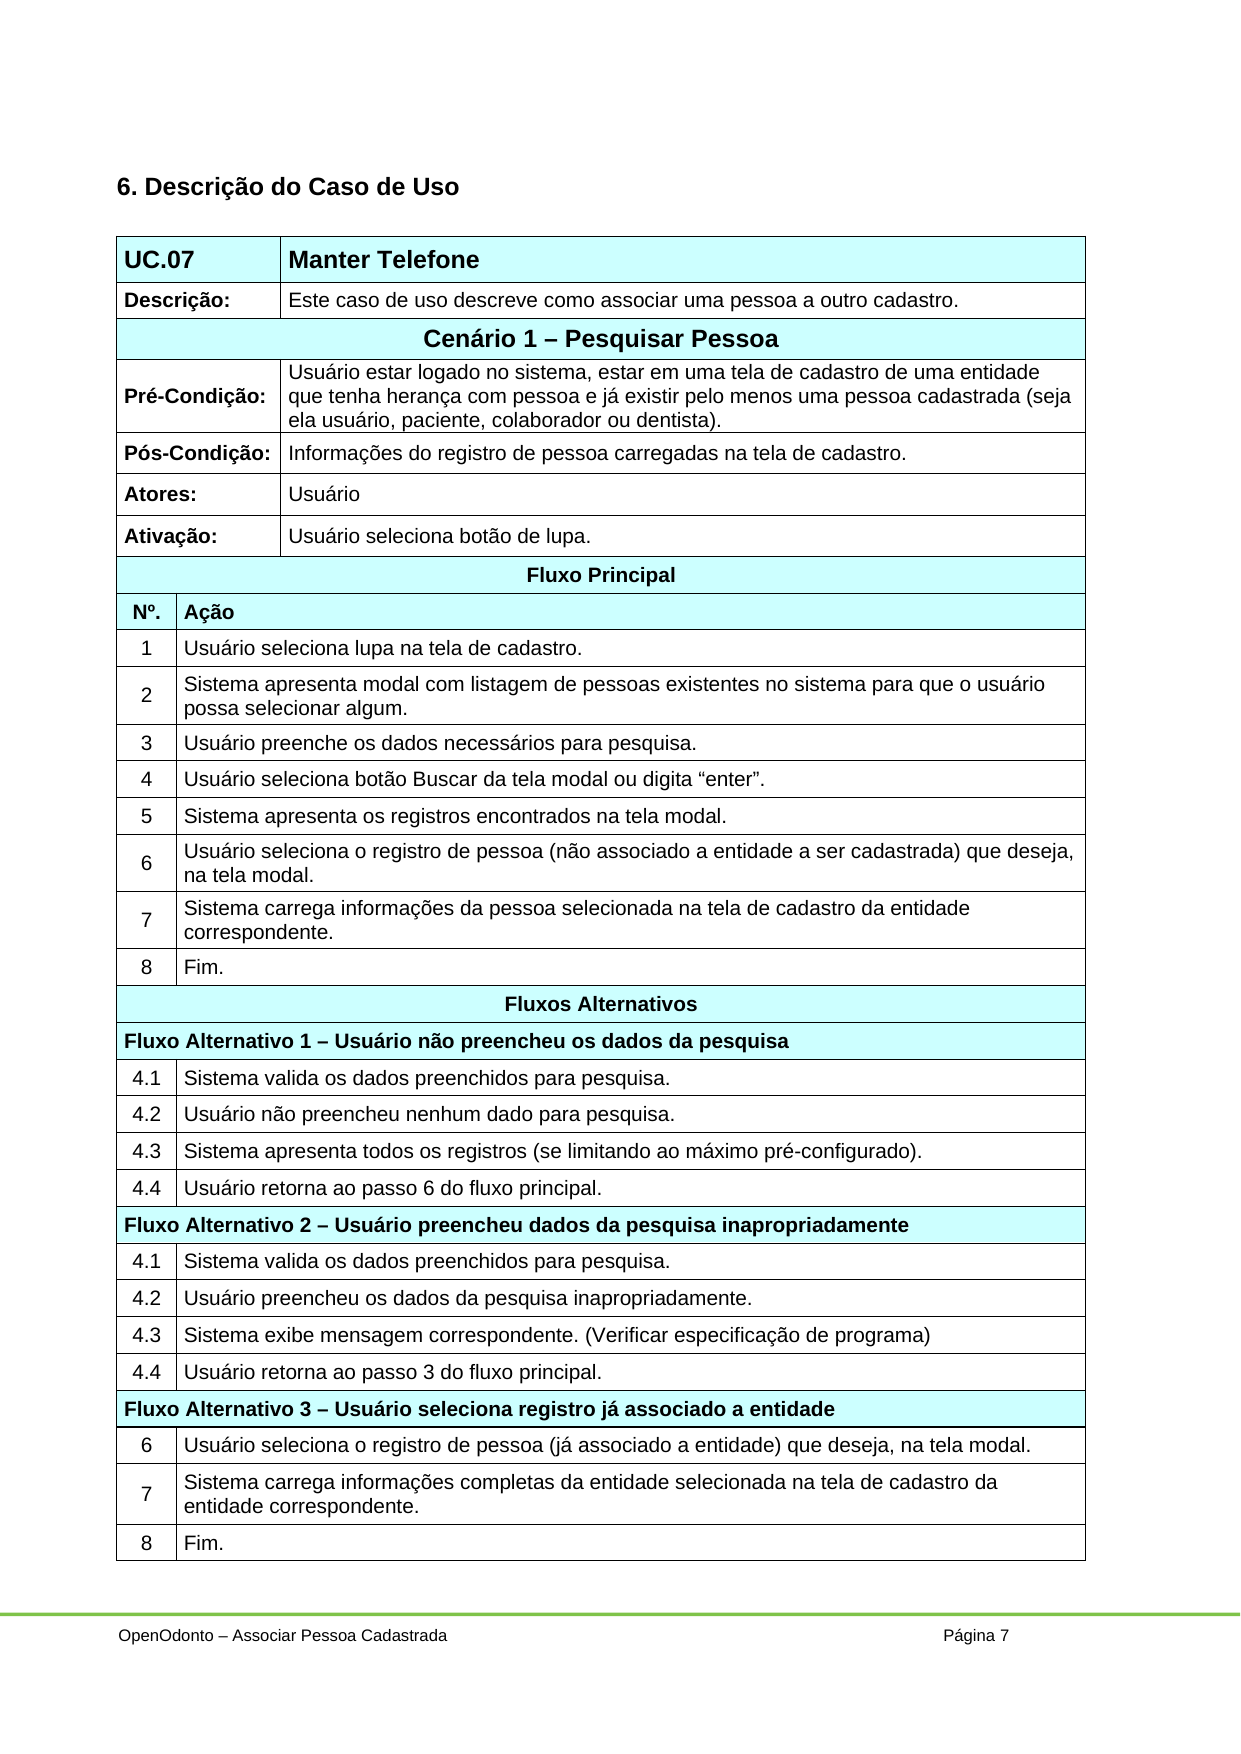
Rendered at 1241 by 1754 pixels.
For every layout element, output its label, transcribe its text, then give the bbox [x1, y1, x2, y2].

table_cell 4.3 [117, 1133, 176, 1169]
table_cell Ativação: [117, 516, 280, 556]
table_cell Usuário estar logado no sistema, estar em uma tela de cadastro de uma entidade que tenha herança com pessoa e já existir pelo menos uma pessoa cadastrada (seja ela usuário, paciente, colaborador ou dentista). [281, 360, 1085, 432]
table_cell 8 [117, 949, 176, 985]
table_cell 1 [117, 630, 176, 666]
table_cell Este caso de uso descreve como associar uma pessoa a outro cadastro. [281, 283, 1085, 317]
table_cell 4.1 [117, 1244, 176, 1279]
table_cell Fluxo Principal [117, 557, 1085, 593]
table_cell Sistema valida os dados preenchidos para pesquisa. [177, 1060, 1085, 1095]
table_cell Fim. [177, 949, 1085, 985]
table_cell Fluxos Alternativos [117, 986, 1085, 1022]
table_cell Descrição: [117, 283, 280, 317]
table_cell Nº. [117, 594, 176, 629]
table_cell Sistema exibe mensagem correspondente. (Verificar especificação de programa) [177, 1317, 1085, 1353]
table_cell Usuário preenche os dados necessários para pesquisa. [177, 725, 1085, 760]
table_cell Fluxo Alternativo 3 – Usuário seleciona registro já associado a entidade [117, 1391, 1085, 1426]
table_header UC.07 [117, 237, 280, 282]
table_cell Sistema apresenta modal com listagem de pessoas existentes no sistema para que o usuário possa selecionar algum. [177, 667, 1085, 723]
table_cell Pré-Condição: [117, 360, 280, 432]
table_cell 6 [117, 835, 176, 891]
table_cell Pós-Condição: [117, 433, 280, 473]
table_cell 8 [117, 1525, 176, 1560]
table_cell Atores: [117, 474, 280, 514]
table_cell Cenário 1 – Pesquisar Pessoa [117, 319, 1085, 359]
table_cell Sistema apresenta os registros encontrados na tela modal. [177, 798, 1085, 834]
table_cell 4.2 [117, 1096, 176, 1132]
table_cell Sistema carrega informações completas da entidade selecionada na tela de cadastro da entidade correspondente. [177, 1464, 1085, 1523]
table_cell Usuário seleciona o registro de pessoa (já associado a entidade) que deseja, na tela modal. [177, 1428, 1085, 1463]
table_cell Usuário retorna ao passo 3 do fluxo principal. [177, 1354, 1085, 1389]
table_cell 2 [117, 667, 176, 723]
table_cell Usuário não preencheu nenhum dado para pesquisa. [177, 1096, 1085, 1132]
table_cell Sistema carrega informações da pessoa selecionada na tela de cadastro da entidade correspondente. [177, 892, 1085, 948]
table_cell Usuário retorna ao passo 6 do fluxo principal. [177, 1170, 1085, 1206]
table_cell Usuário seleciona o registro de pessoa (não associado a entidade a ser cadastrada) que deseja, na tela modal. [177, 835, 1085, 891]
table_cell Ação [177, 594, 1085, 629]
table_cell Usuário seleciona botão de lupa. [281, 516, 1085, 556]
table_cell Usuário seleciona botão Buscar da tela modal ou digita “enter”. [177, 761, 1085, 797]
table_cell 4.4 [117, 1170, 176, 1206]
table_cell 4.2 [117, 1280, 176, 1316]
table_cell 4.1 [117, 1060, 176, 1095]
table_cell Sistema apresenta todos os registros (se limitando ao máximo pré-configurado). [177, 1133, 1085, 1169]
table_cell Informações do registro de pessoa carregadas na tela de cadastro. [281, 433, 1085, 473]
table_cell 5 [117, 798, 176, 834]
table_cell 4.4 [117, 1354, 176, 1389]
table_cell 4.3 [117, 1317, 176, 1353]
table_cell Usuário [281, 474, 1085, 514]
table_cell Usuário seleciona lupa na tela de cadastro. [177, 630, 1085, 666]
table_cell Fluxo Alternativo 1 – Usuário não preencheu os dados da pesquisa [117, 1023, 1085, 1059]
table_cell Fluxo Alternativo 2 – Usuário preencheu dados da pesquisa inapropriadamente [117, 1207, 1085, 1242]
table_cell Usuário preencheu os dados da pesquisa inapropriadamente. [177, 1280, 1085, 1316]
subtitle 6. Descrição do Caso de Uso [117, 172, 1122, 201]
table_cell 4 [117, 761, 176, 797]
table_cell Sistema valida os dados preenchidos para pesquisa. [177, 1244, 1085, 1279]
table_cell 7 [117, 892, 176, 948]
table_cell Fim. [177, 1525, 1085, 1560]
table_cell 3 [117, 725, 176, 760]
table_cell 7 [117, 1464, 176, 1523]
table_cell 6 [117, 1428, 176, 1463]
table_header Manter Telefone [281, 237, 1085, 282]
